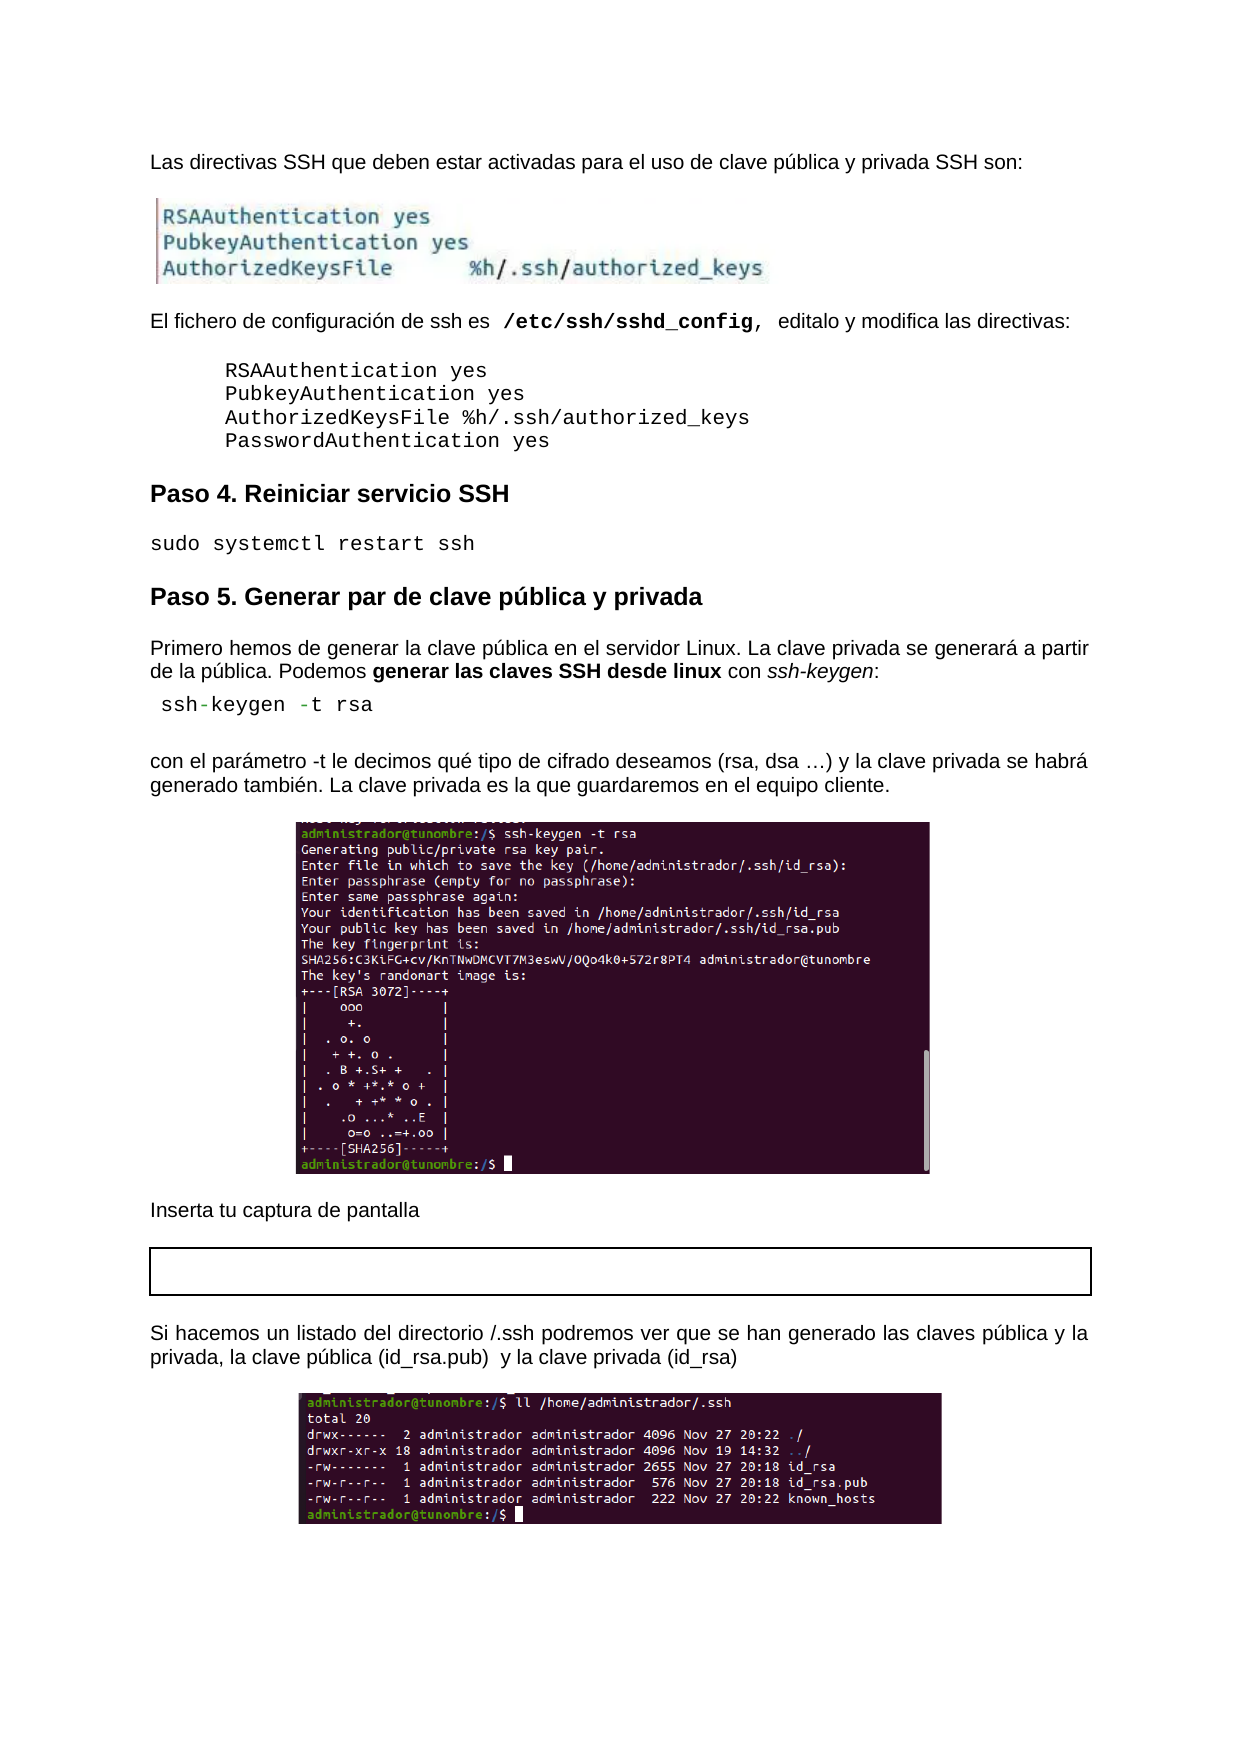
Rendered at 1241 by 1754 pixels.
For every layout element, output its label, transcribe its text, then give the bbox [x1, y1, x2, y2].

text Paso 4. Reiniciar servicio SSH [150, 479, 1090, 508]
text Paso 5. Generar par de clave pública y privada [150, 582, 1090, 610]
picture [295, 822, 680, 1174]
table_header [151, 1249, 1090, 1294]
text PubkeyAuthentication yes [225, 383, 1090, 407]
text Primero hemos de generar la clave pública en el servidor Linux. La clave privada se generará a partir de la pública. Podemos generar las claves SSH desde linux con ssh-keygen: [150, 635, 1090, 683]
text RSAAuthentication yes [225, 359, 1090, 383]
text con el parámetro -t le decimos qué tipo de cifrado deseamos (rsa, dsa …) y la clave privada se habrá generado también. La clave privada es la que guardaremos en el equipo cliente. [150, 749, 1090, 797]
text Si hacemos un listado del directorio /.ssh podremos ver que se han generado las claves pública y la privada, la clave pública (id_rsa.pub) y la clave privada (id_rsa) [150, 1321, 1090, 1369]
table_header ssh-keygen -t rsa [150, 683, 1092, 749]
text Inserta tu captura de pantalla [150, 1198, 1090, 1222]
text El fichero de configuración de ssh es /etc/ssh/sshd_config, editalo y modifica las directivas: [150, 309, 1090, 334]
text PasswordAuthentication yes [225, 431, 1090, 454]
text AuthorizedKeysFile %h/.ssh/authorized_keys [225, 407, 1090, 431]
picture [298, 1393, 645, 1524]
picture [156, 198, 781, 284]
text sudo systemctl restart ssh [150, 533, 1090, 557]
text Las directivas SSH que deben estar activadas para el uso de clave pública y privada SSH son: [150, 150, 1090, 174]
